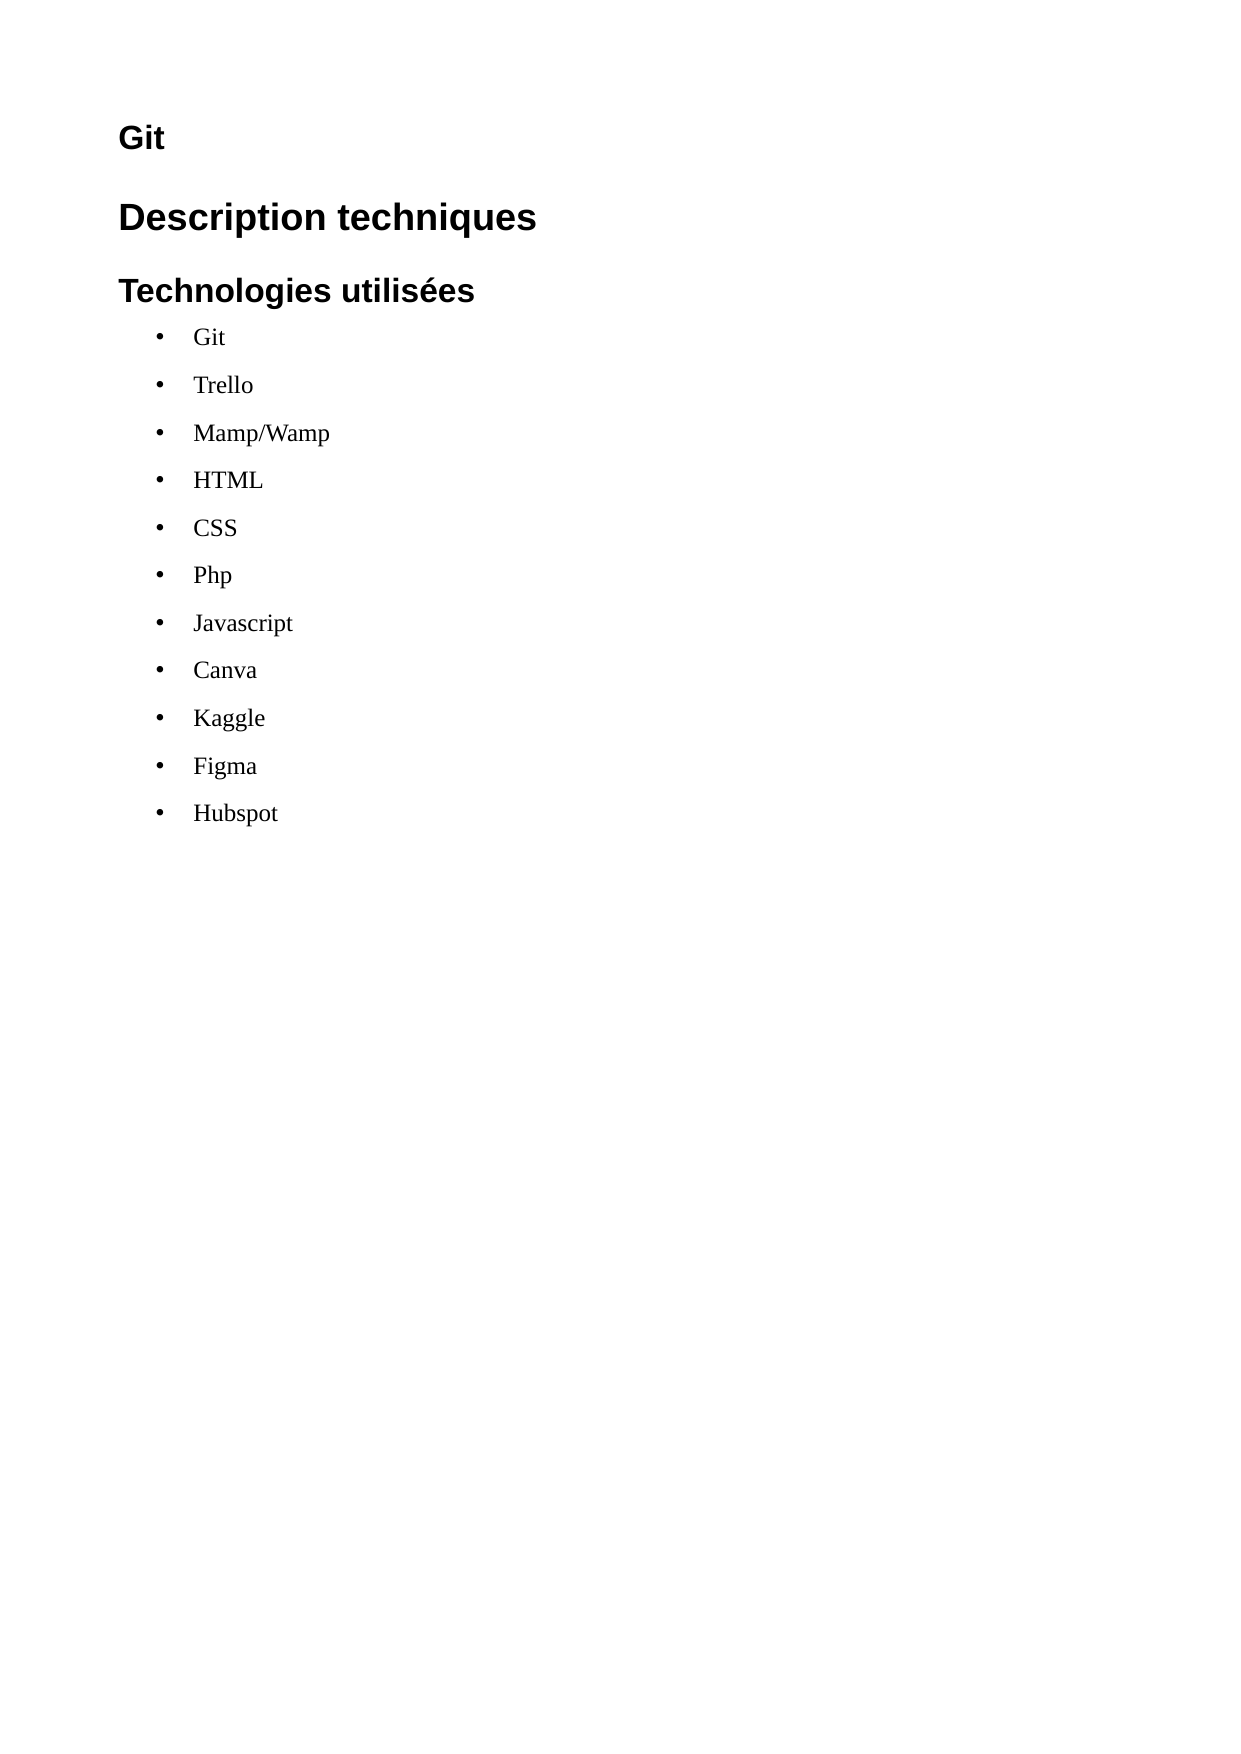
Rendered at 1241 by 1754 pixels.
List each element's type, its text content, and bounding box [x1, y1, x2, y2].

subtitle Git [118, 118, 1122, 157]
list Trello [156, 370, 1122, 399]
list Hubspot [156, 798, 1122, 827]
list Canva [156, 656, 1122, 684]
list Figma [156, 751, 1122, 779]
list Git [156, 322, 1122, 351]
list CSS [156, 513, 1122, 542]
list Kaggle [156, 703, 1122, 732]
list Javascript [156, 608, 1122, 637]
subtitle Technologies utilisées [118, 271, 1122, 310]
subtitle Description techniques [118, 194, 1122, 238]
list Php [156, 560, 1122, 589]
list HTML [156, 465, 1122, 494]
list Mamp/Wamp [156, 418, 1122, 446]
